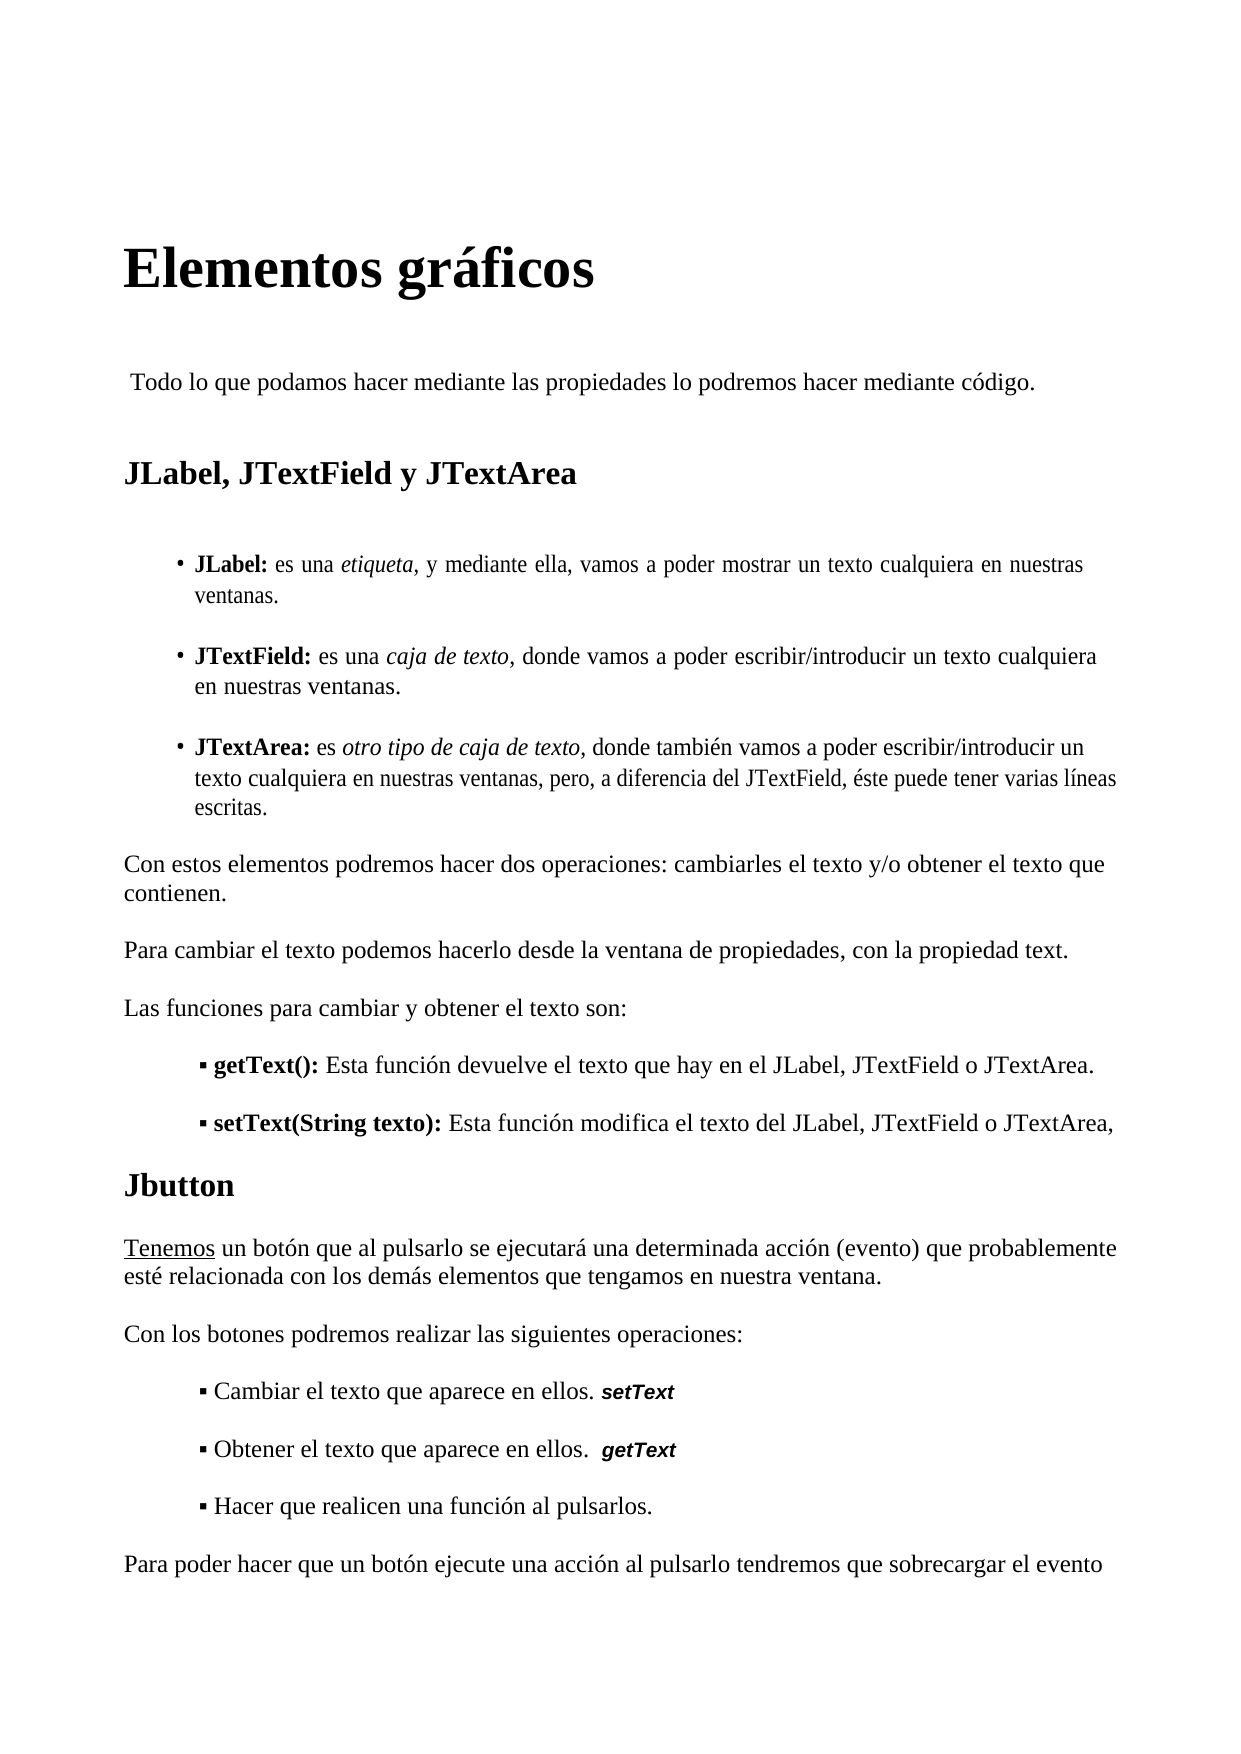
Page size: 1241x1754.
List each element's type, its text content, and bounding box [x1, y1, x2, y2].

text ▪ Obtener el texto que aparece en ellos. getText [123, 1434, 1122, 1463]
text Las funciones para cambiar y obtener el texto son: [123, 993, 1122, 1022]
text Todo lo que podamos hacer mediante las propiedades lo podremos hacer mediante código. [123, 367, 1122, 396]
text Con los botones podremos realizar las siguientes operaciones: [123, 1319, 1122, 1348]
text Elementos gráficos [123, 233, 1122, 300]
list JTextArea: es otro tipo de caja de texto, donde también vamos a poder escribir/introducir un texto cualquiera en nuestras ventanas, pero, a diferencia del JTextField, éste puede tener varias líneas escritas. [176, 729, 1122, 821]
text Tenemos un botón que al pulsarlo se ejecutará una determinada acción (evento) que probablemente esté relacionada con los demás elementos que tengamos en nuestra ventana. [123, 1233, 1122, 1290]
text ▪ Cambiar el texto que aparece en ellos. setText [123, 1376, 1122, 1405]
list JTextField: es una caja de texto, donde vamos a poder escribir/introducir un texto cualquiera en nuestras ventanas. [176, 637, 1122, 700]
text JLabel, JTextField y JTextArea [123, 453, 1122, 492]
text ▪ setText(String texto): Esta función modifica el texto del JLabel, JTextField o JTextArea, [123, 1108, 1122, 1137]
text Con estos elementos podremos hacer dos operaciones: cambiarles el texto y/o obtener el texto que contienen. [123, 849, 1122, 907]
text Jbutton [123, 1166, 1122, 1204]
list JLabel: es una etiqueta, y mediante ella, vamos a poder mostrar un texto cualquiera en nuestras ventanas. [176, 546, 1122, 609]
text ▪ getText(): Esta función devuelve el texto que hay en el JLabel, JTextField o JTextArea. [123, 1051, 1122, 1079]
text Para poder hacer que un botón ejecute una acción al pulsarlo tendremos que sobrecargar el evento [123, 1549, 1122, 1578]
text Para cambiar el texto podemos hacerlo desde la ventana de propiedades, con la propiedad text. [123, 936, 1122, 964]
text ▪ Hacer que realicen una función al pulsarlos. [123, 1491, 1122, 1520]
